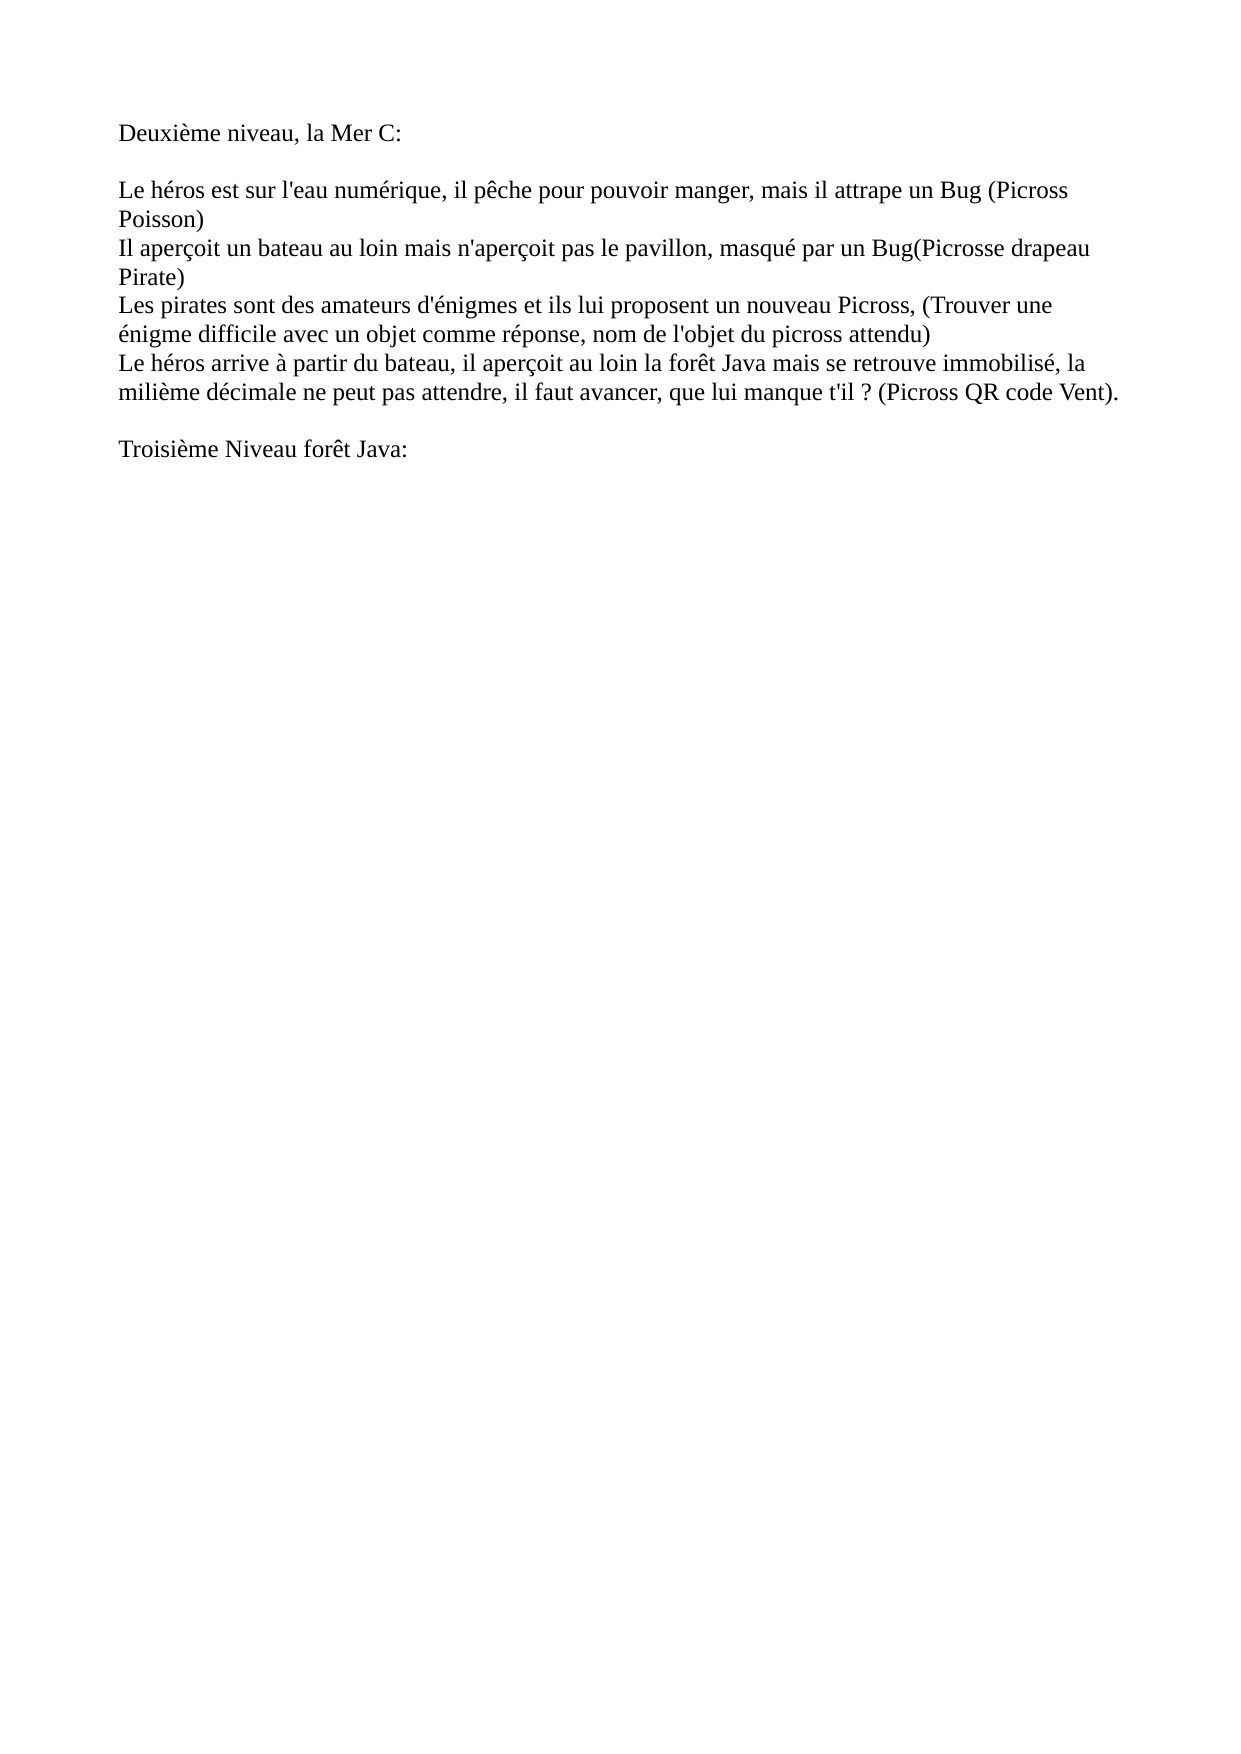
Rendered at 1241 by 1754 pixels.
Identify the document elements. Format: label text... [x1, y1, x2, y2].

text Il aperçoit un bateau au loin mais n'aperçoit pas le pavillon, masqué par un Bug(Picrosse drapeau Pirate) [118, 233, 1122, 291]
text Troisième Niveau forêt Java: [118, 434, 1122, 463]
text Le héros arrive à partir du bateau, il aperçoit au loin la forêt Java mais se retrouve immobilisé, la milième décimale ne peut pas attendre, il faut avancer, que lui manque t'il ? (Picross QR code Vent). [118, 348, 1122, 406]
text Deuxième niveau, la Mer C: [118, 118, 1122, 147]
text Le héros est sur l'eau numérique, il pêche pour pouvoir manger, mais il attrape un Bug (Picross Poisson) [118, 176, 1122, 233]
text Les pirates sont des amateurs d'énigmes et ils lui proposent un nouveau Picross, (Trouver une énigme difficile avec un objet comme réponse, nom de l'objet du picross attendu) [118, 291, 1122, 348]
